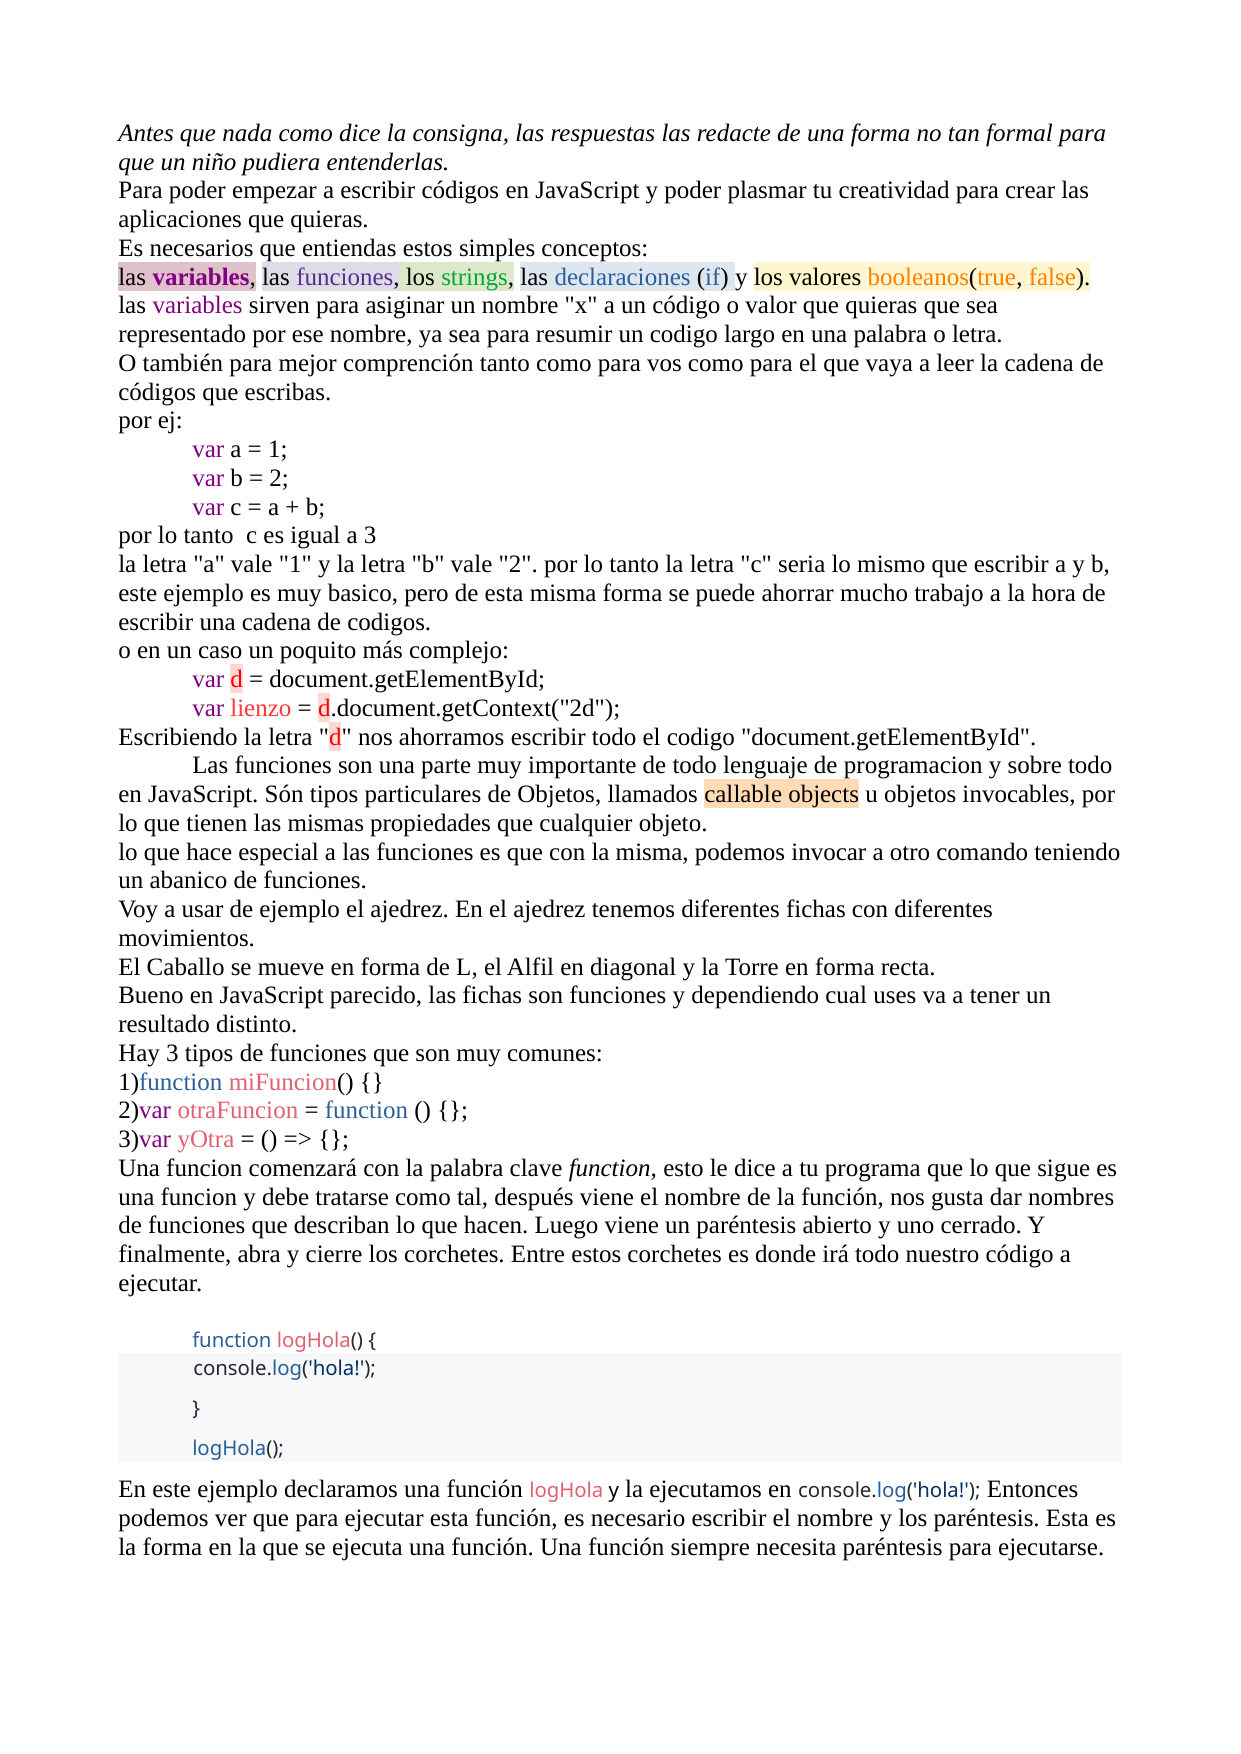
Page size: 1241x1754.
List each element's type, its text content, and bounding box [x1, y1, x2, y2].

text var b = 2; [118, 463, 1122, 492]
text El Caballo se mueve en forma de L, el Alfil en diagonal y la Torre en forma recta. [118, 952, 1122, 981]
text var a = 1; [118, 434, 1122, 463]
text o en un caso un poquito más complejo: [118, 636, 1122, 664]
text Voy a usar de ejemplo el ajedrez. En el ajedrez tenemos diferentes fichas con diferentes movimientos. [118, 894, 1122, 952]
text Es necesarios que entiendas estos simples conceptos: [118, 233, 1122, 262]
text las variables, las funciones, los strings, las declaraciones (if) y los valores booleanos(true, false). [118, 262, 1122, 291]
text por ej: [118, 406, 1122, 434]
text Hay 3 tipos de funciones que son muy comunes: [118, 1038, 1122, 1067]
text Las funciones son una parte muy importante de todo lenguaje de programacion y sobre todo en JavaScript. Són tipos particulares de Objetos, llamados callable objects u objetos invocables, por lo que tienen las mismas propiedades que cualquier objeto. [118, 751, 1122, 837]
text var c = a + b; [118, 492, 1122, 521]
text lo que hace especial a las funciones es que con la misma, podemos invocar a otro comando teniendo un abanico de funciones. [118, 837, 1122, 894]
text Una funcion comenzará con la palabra clave function, esto le dice a tu programa que lo que sigue es una funcion y debe tratarse como tal, después viene el nombre de la función, nos gusta dar nombres de funciones que describan lo que hacen. Luego viene un paréntesis abierto y uno cerrado. Y finalmente, abra y cierre los corchetes. Entre estos corchetes es donde irá todo nuestro código a ejecutar. [118, 1153, 1122, 1297]
text 3)var yOtra = () => {}; [118, 1124, 1122, 1153]
text } [118, 1394, 1122, 1422]
text Para poder empezar a escribir códigos en JavaScript y poder plasmar tu creatividad para crear las aplicaciones que quieras. [118, 176, 1122, 233]
text console.log('hola!'); [118, 1353, 1122, 1381]
text por lo tanto c es igual a 3 [118, 521, 1122, 549]
text var lienzo = d.document.getContext("2d"); [118, 693, 1122, 722]
text O también para mejor comprención tanto como para vos como para el que vaya a leer la cadena de códigos que escribas. [118, 348, 1122, 406]
text Bueno en JavaScript parecido, las fichas son funciones y dependiendo cual uses va a tener un resultado distinto. [118, 981, 1122, 1038]
text 2)var otraFuncion = function () {}; [118, 1096, 1122, 1124]
text var d = document.getElementById; [118, 664, 1122, 693]
text la letra "a" vale "1" y la letra "b" vale "2". por lo tanto la letra "c" seria lo mismo que escribir a y b, este ejemplo es muy basico, pero de esta misma forma se puede ahorrar mucho trabajo a la hora de escribir una cadena de codigos. [118, 549, 1122, 636]
text 1)function miFuncion() {} [118, 1067, 1122, 1096]
text En este ejemplo declaramos una función logHola y la ejecutamos en console.log('hola!'); Entonces podemos ver que para ejecutar esta función, es necesario escribir el nombre y los paréntesis. Esta es la forma en la que se ejecuta una función. Una función siempre necesita paréntesis para ejecutarse. [118, 1474, 1122, 1561]
text Escribiendo la letra "d" nos ahorramos escribir todo el codigo "document.getElementById". [118, 722, 1122, 751]
text logHola(); [118, 1434, 1122, 1462]
text function logHola() { [118, 1326, 1122, 1353]
text las variables sirven para asiginar un nombre "x" a un código o valor que quieras que sea representado por ese nombre, ya sea para resumir un codigo largo en una palabra o letra. [118, 291, 1122, 348]
text Antes que nada como dice la consigna, las respuestas las redacte de una forma no tan formal para que un niño pudiera entenderlas. [118, 118, 1122, 176]
